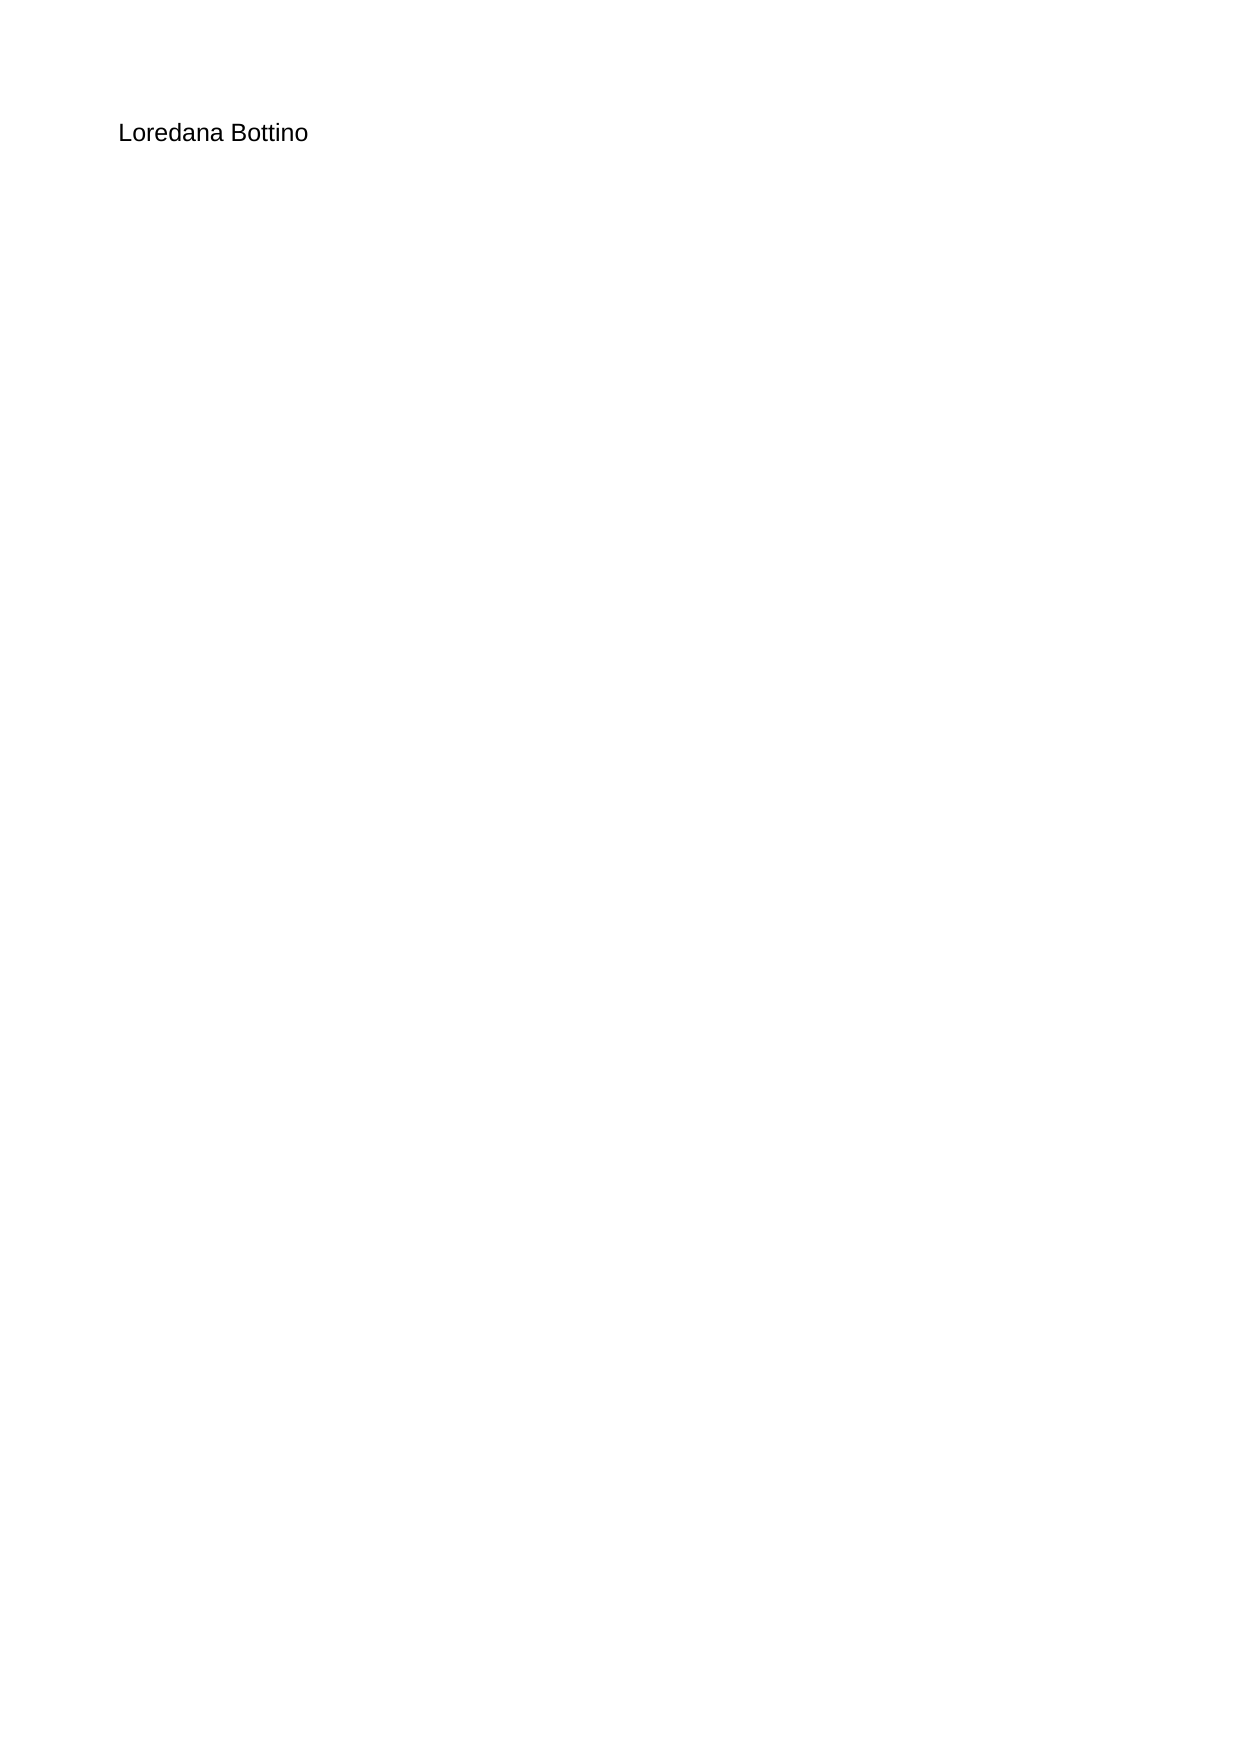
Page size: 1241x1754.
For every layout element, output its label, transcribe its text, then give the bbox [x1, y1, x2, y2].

text Loredana Bottino [118, 118, 1122, 147]
